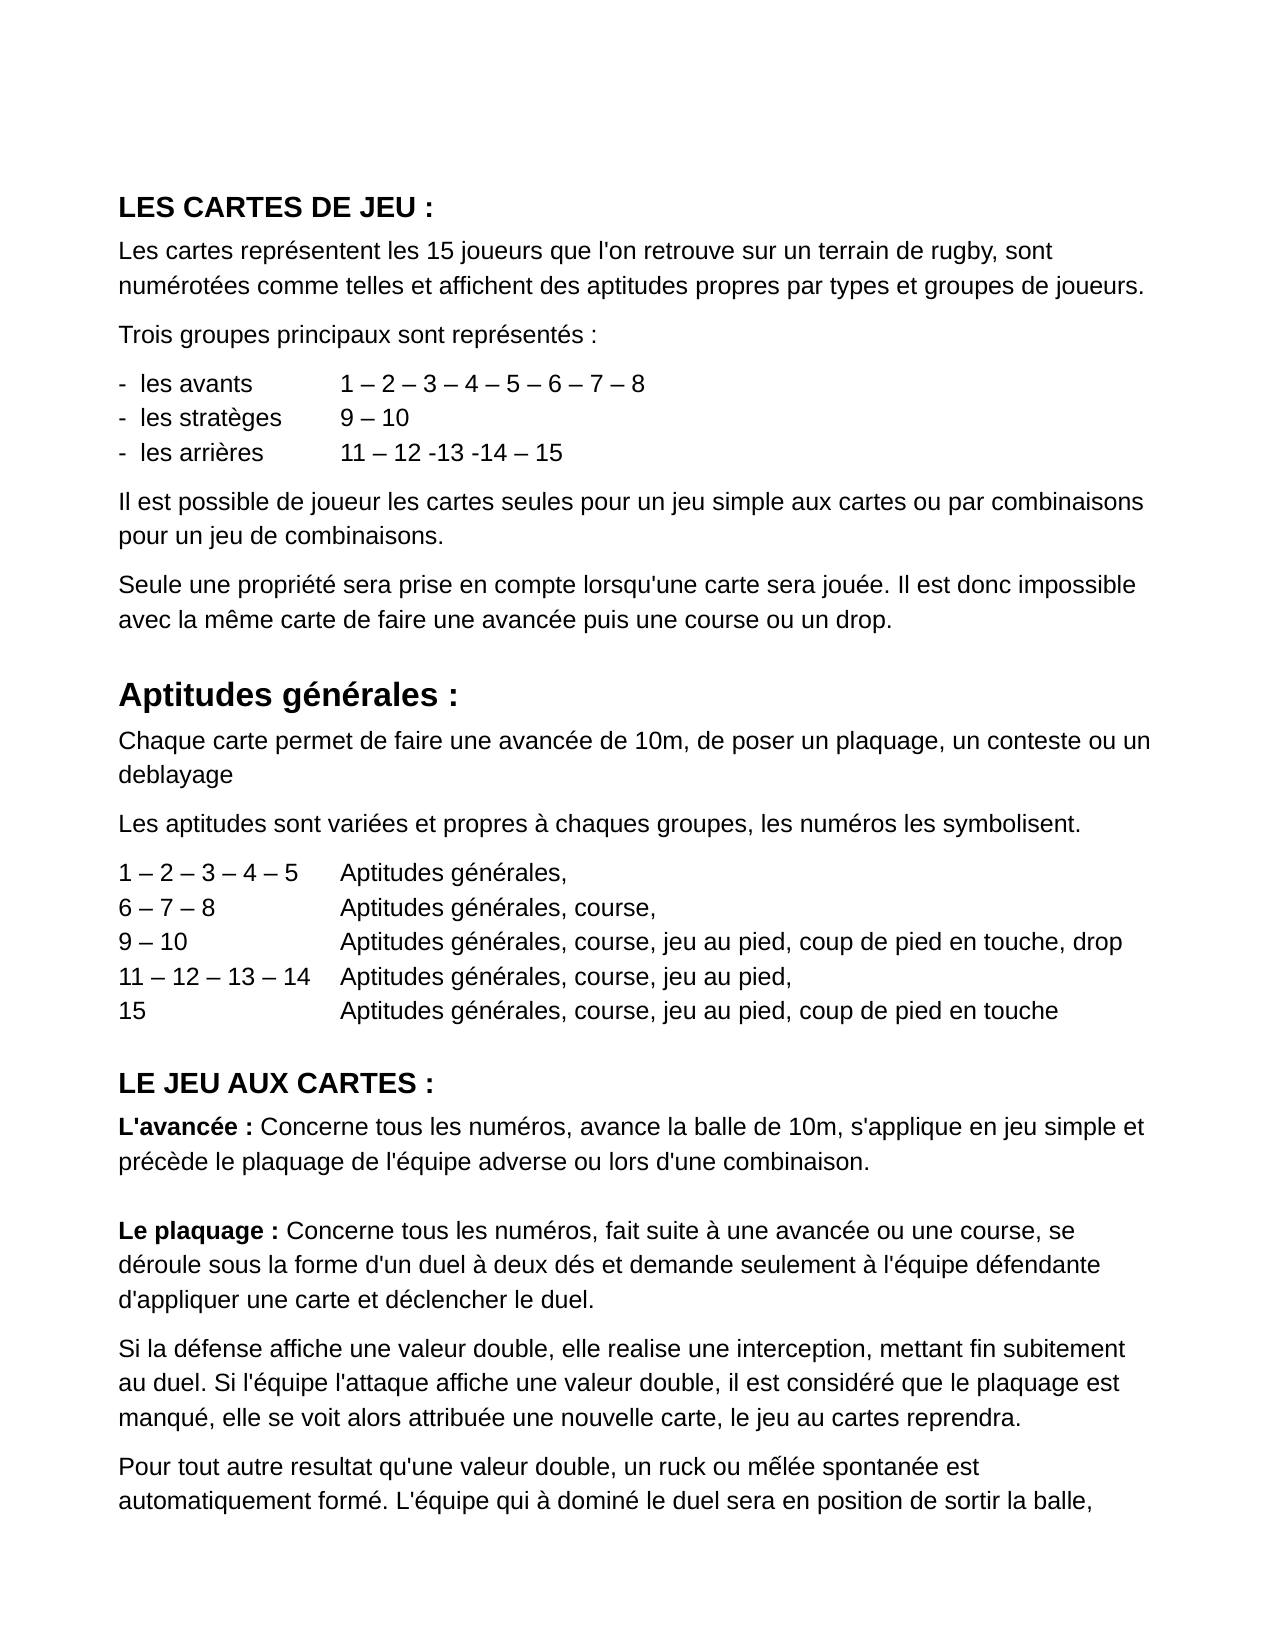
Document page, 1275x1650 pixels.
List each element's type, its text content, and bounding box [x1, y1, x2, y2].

text Seule une propriété sera prise en compte lorsqu'une carte sera jouée. Il est donc impossible avec la même carte de faire une avancée puis une course ou un drop. [118, 570, 1157, 633]
text Chaque carte permet de faire une avancée de 10m, de poser un plaquage, un conteste ou un deblayage [118, 726, 1157, 789]
subtitle LE JEU AUX CARTES : [118, 1066, 1157, 1100]
text Trois groupes principaux sont représentés : [118, 320, 1157, 348]
text Il est possible de joueur les cartes seules pour un jeu simple aux cartes ou par combinaisons pour un jeu de combinaisons. [118, 487, 1157, 550]
subtitle Aptitudes générales : [118, 675, 1157, 713]
text Les aptitudes sont variées et propres à chaques groupes, les numéros les symbolisent. [118, 809, 1157, 838]
text - les avants 1 – 2 – 3 – 4 – 5 – 6 – 7 – 8 - les stratèges 9 – 10 - les arrières 11 – 12 -13 -14 – 15 [118, 369, 1157, 466]
text Les cartes représentent les 15 joueurs que l'on retrouve sur un terrain de rugby, sont numérotées comme telles et affichent des aptitudes propres par types et groupes de joueurs. [118, 236, 1157, 299]
text Si la défense affiche une valeur double, elle realise une interception, mettant fin subitement au duel. Si l'équipe l'attaque affiche une valeur double, il est considéré que le plaquage est manqué, elle se voit alors attribuée une nouvelle carte, le jeu au cartes reprendra. [118, 1334, 1157, 1431]
text Pour tout autre resultat qu'une valeur double, un ruck ou mếlée spontanée est automatiquement formé. L'équipe qui à dominé le duel sera en position de sortir la balle, [118, 1452, 1157, 1515]
subtitle LES CARTES DE JEU : [118, 190, 1157, 224]
text 1 – 2 – 3 – 4 – 5 Aptitudes générales, 6 – 7 – 8 Aptitudes générales, course, 9 – 10 Aptitudes générales, course, jeu au pied, coup de pied en touche, drop 11 – 12 – 13 – 14 Aptitudes générales, course, jeu au pied, 15 Aptitudes générales, course, jeu au pied, coup de pied en touche [118, 858, 1157, 1025]
text L'avancée : Concerne tous les numéros, avance la balle de 10m, s'applique en jeu simple et précède le plaquage de l'équipe adverse ou lors d'une combinaison. Le plaquage : Concerne tous les numéros, fait suite à une avancée ou une course, se déroule sous la forme d'un duel à deux dés et demande seulement à l'équipe défendante d'appliquer une carte et déclencher le duel. [118, 1112, 1157, 1313]
